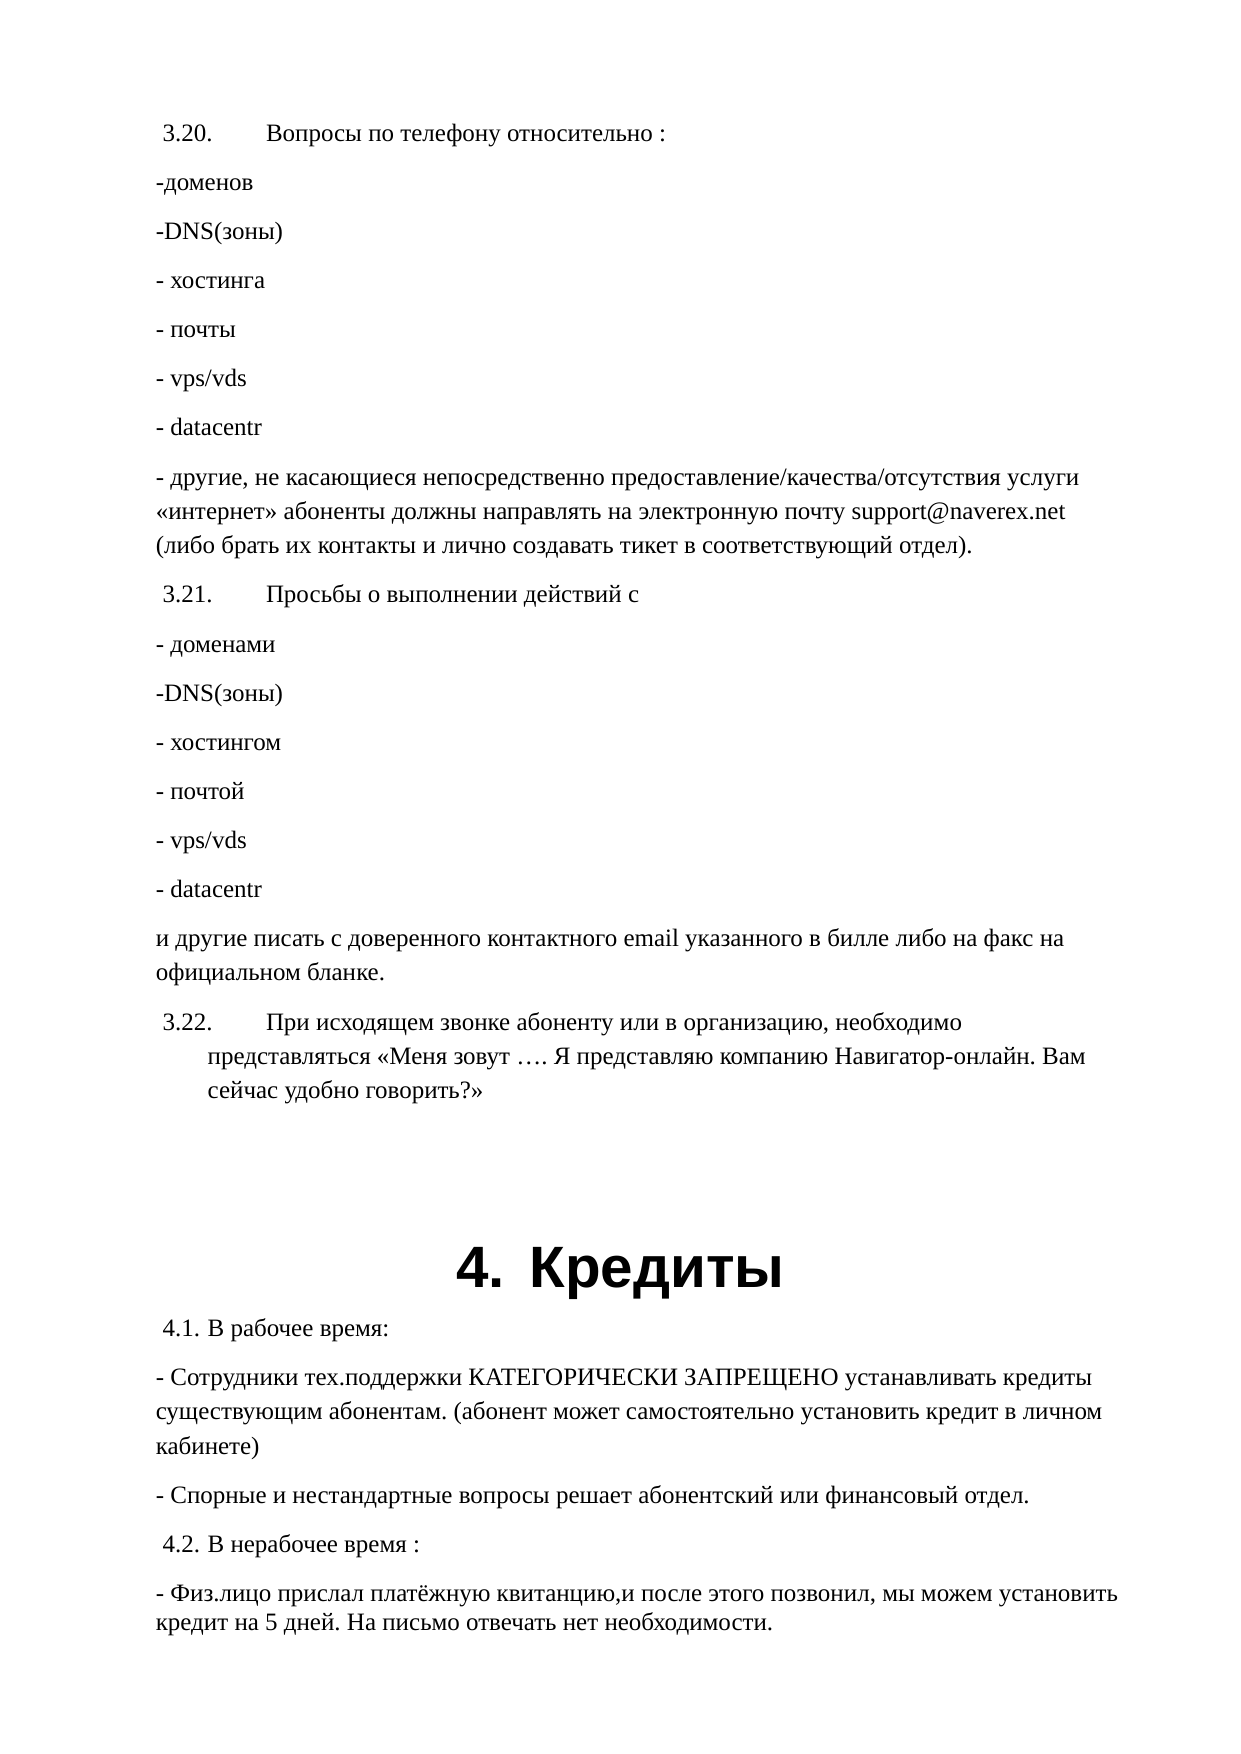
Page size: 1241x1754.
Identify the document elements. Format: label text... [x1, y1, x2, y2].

text - почты [156, 314, 1122, 343]
text -доменов [156, 167, 1122, 196]
text - vps/vds [156, 363, 1122, 392]
text - datacentr [156, 874, 1122, 903]
text -DNS(зоны) [156, 216, 1122, 245]
text - почтой [156, 776, 1122, 804]
text - хостинга [156, 265, 1122, 294]
text - другие, не касающиеся непосредственно предоставление/качества/отсутствия услуги «интернет» абоненты должны направлять на электронную почту support@naverex.net (либо брать их контакты и лично создавать тикет в соответствующий отдел). [156, 462, 1122, 559]
text - vps/vds [156, 825, 1122, 854]
text - Спорные и нестандартные вопросы решает абонентский или финансовый отдел. [156, 1480, 1122, 1508]
text - Сотрудники тех.поддержки КАТЕГОРИЧЕСКИ ЗАПРЕЩЕНО устанавливать кредиты существующим абонентам. (абонент может самостоятельно установить кредит в личном кабинете) [156, 1362, 1122, 1459]
title Кредиты [118, 1233, 1122, 1300]
list В рабочее время: [162, 1313, 1122, 1341]
text - Физ.лицо прислал платёжную квитанцию,и после этого позвонил, мы можем установить кредит на 5 дней. На письмо отвечать нет необходимости. [156, 1578, 1122, 1635]
text и другие писать с доверенного контактного email указанного в билле либо на факс на официальном бланке. [156, 923, 1122, 986]
text - доменами [156, 629, 1122, 657]
list При исходящем звонке абоненту или в организацию, необходимо представляться «Меня зовут …. Я представляю компанию Навигатор-онлайн. Вам сейчас удобно говорить?» [162, 1007, 1122, 1104]
text -DNS(зоны) [118, 678, 1122, 706]
list Вопросы по телефону относительно : [162, 118, 1122, 147]
list Просьбы о выполнении действий с [162, 579, 1122, 608]
text - datacentr [156, 412, 1122, 441]
list В нерабочее время : [162, 1529, 1122, 1558]
text - хостингом [118, 727, 1122, 756]
